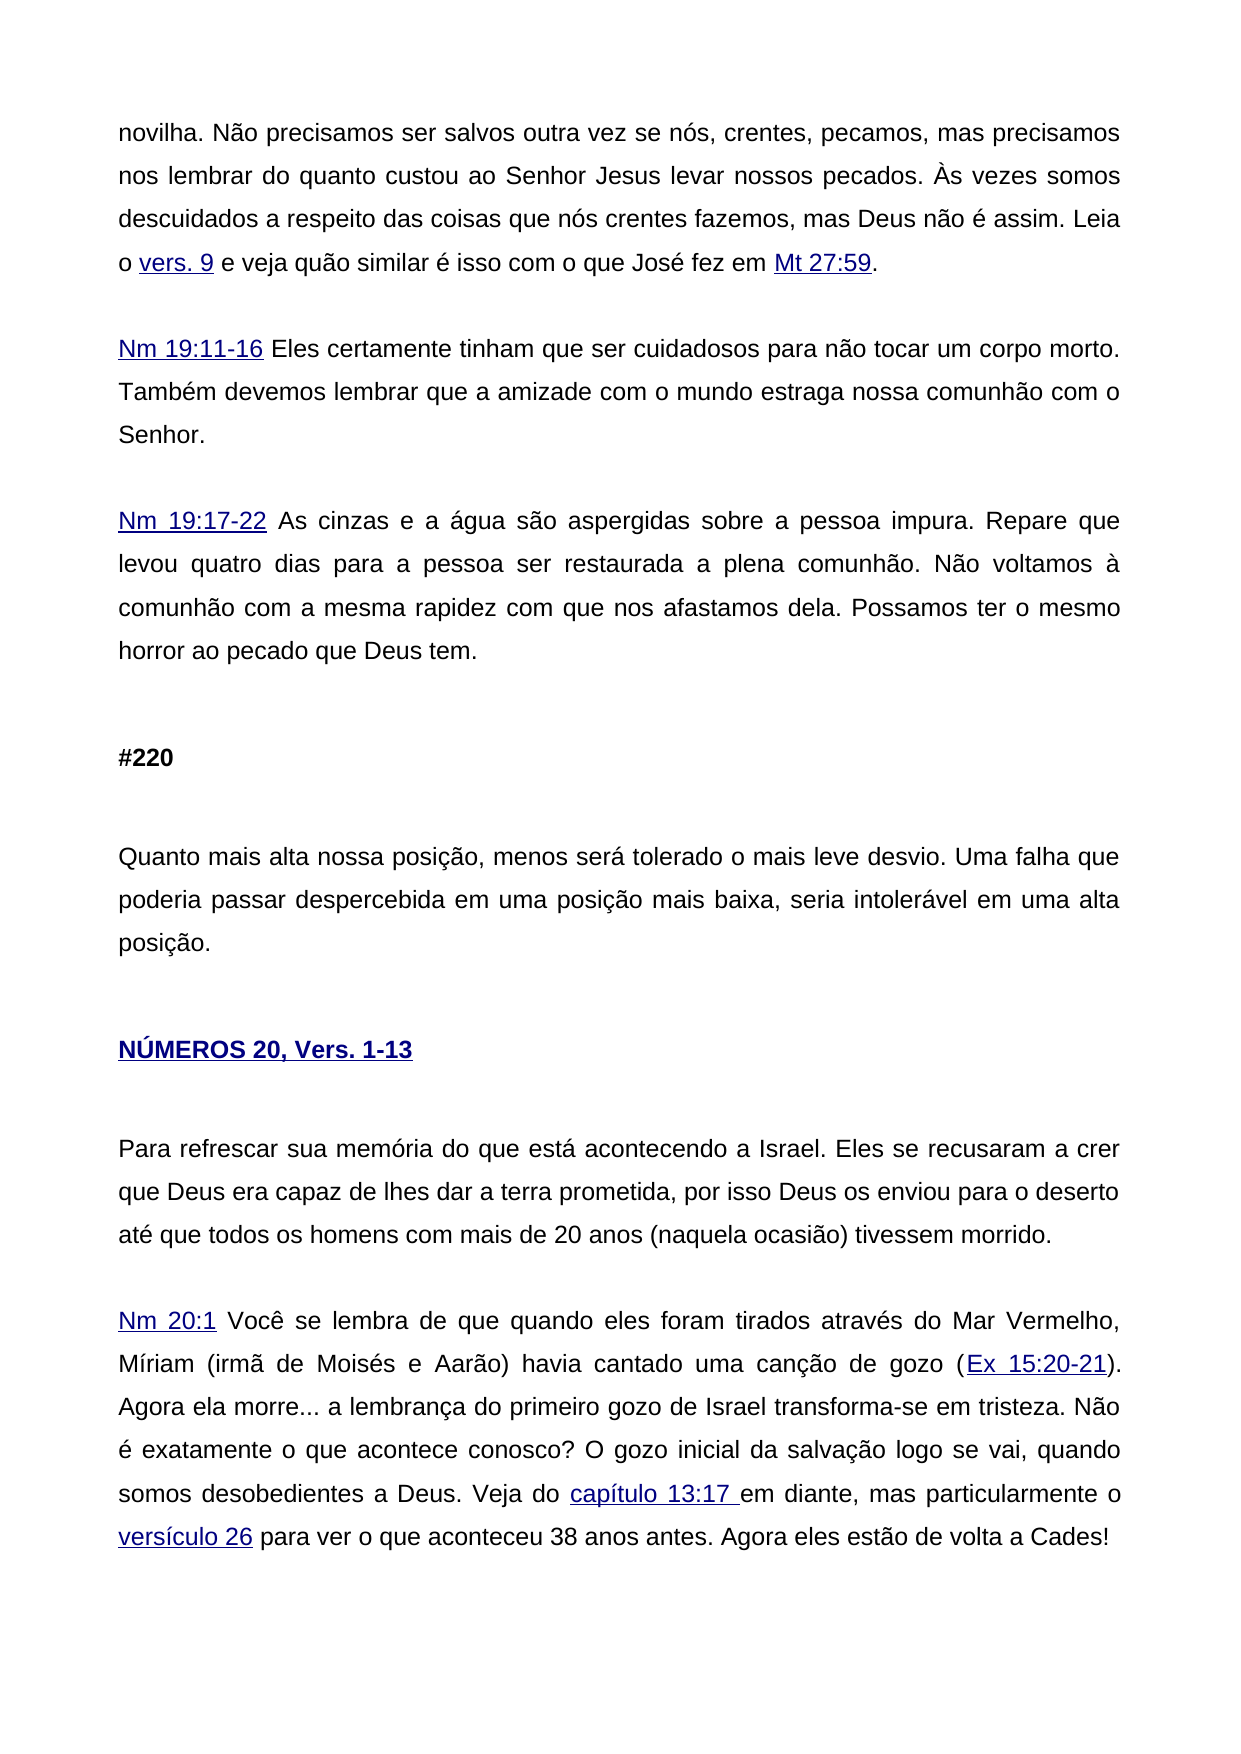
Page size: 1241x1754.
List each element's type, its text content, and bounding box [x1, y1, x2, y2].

text Para refrescar sua memória do que está acontecendo a Israel. Eles se recusaram a crer que Deus era capaz de lhes dar a terra prometida, por isso Deus os enviou para o deserto até que todos os homens com mais de 20 anos (naquela ocasião) tivessem morrido. [118, 1133, 1122, 1248]
text Quanto mais alta nossa posição, menos será tolerado o mais leve desvio. Uma falha que poderia passar despercebida em uma posição mais baixa, seria intolerável em uma alta posição. [118, 841, 1122, 956]
subtitle NÚMEROS 20, Vers. 1-13 [118, 1035, 1122, 1063]
text Nm 20:1 Você se lembra de que quando eles foram tirados através do Mar Vermelho, Míriam (irmã de Moisés e Aarão) havia cantado uma canção de gozo (Ex 15:20-21). Agora ela morre... a lembrança do primeiro gozo de Israel transforma-se em tristeza. Não é exatamente o que acontece conosco? O gozo inicial da salvação logo se vai, quando somos desobedientes a Deus. Veja do capítulo 13:17 em diante, mas particularmente o versículo 26 para ver o que aconteceu 38 anos antes. Agora eles estão de volta a Cades! [118, 1306, 1122, 1550]
text Nm 19:17-22 As cinzas e a água são aspergidas sobre a pessoa impura. Repare que levou quatro dias para a pessoa ser restaurada a plena comunhão. Não voltamos à comunhão com a mesma rapidez com que nos afastamos dela. Possamos ter o mesmo horror ao pecado que Deus tem. [118, 506, 1122, 664]
text Nm 19:11-16 Eles certamente tinham que ser cuidadosos para não tocar um corpo morto. Também devemos lembrar que a amizade com o mundo estraga nossa comunhão com o Senhor. [118, 334, 1122, 449]
subtitle #220 [118, 743, 1122, 771]
text novilha. Não precisamos ser salvos outra vez se nós, crentes, pecamos, mas precisamos nos lembrar do quanto custou ao Senhor Jesus levar nossos pecados. Às vezes somos descuidados a respeito das coisas que nós crentes fazemos, mas Deus não é assim. Leia o vers. 9 e veja quão similar é isso com o que José fez em Mt 27:59. [118, 118, 1122, 276]
